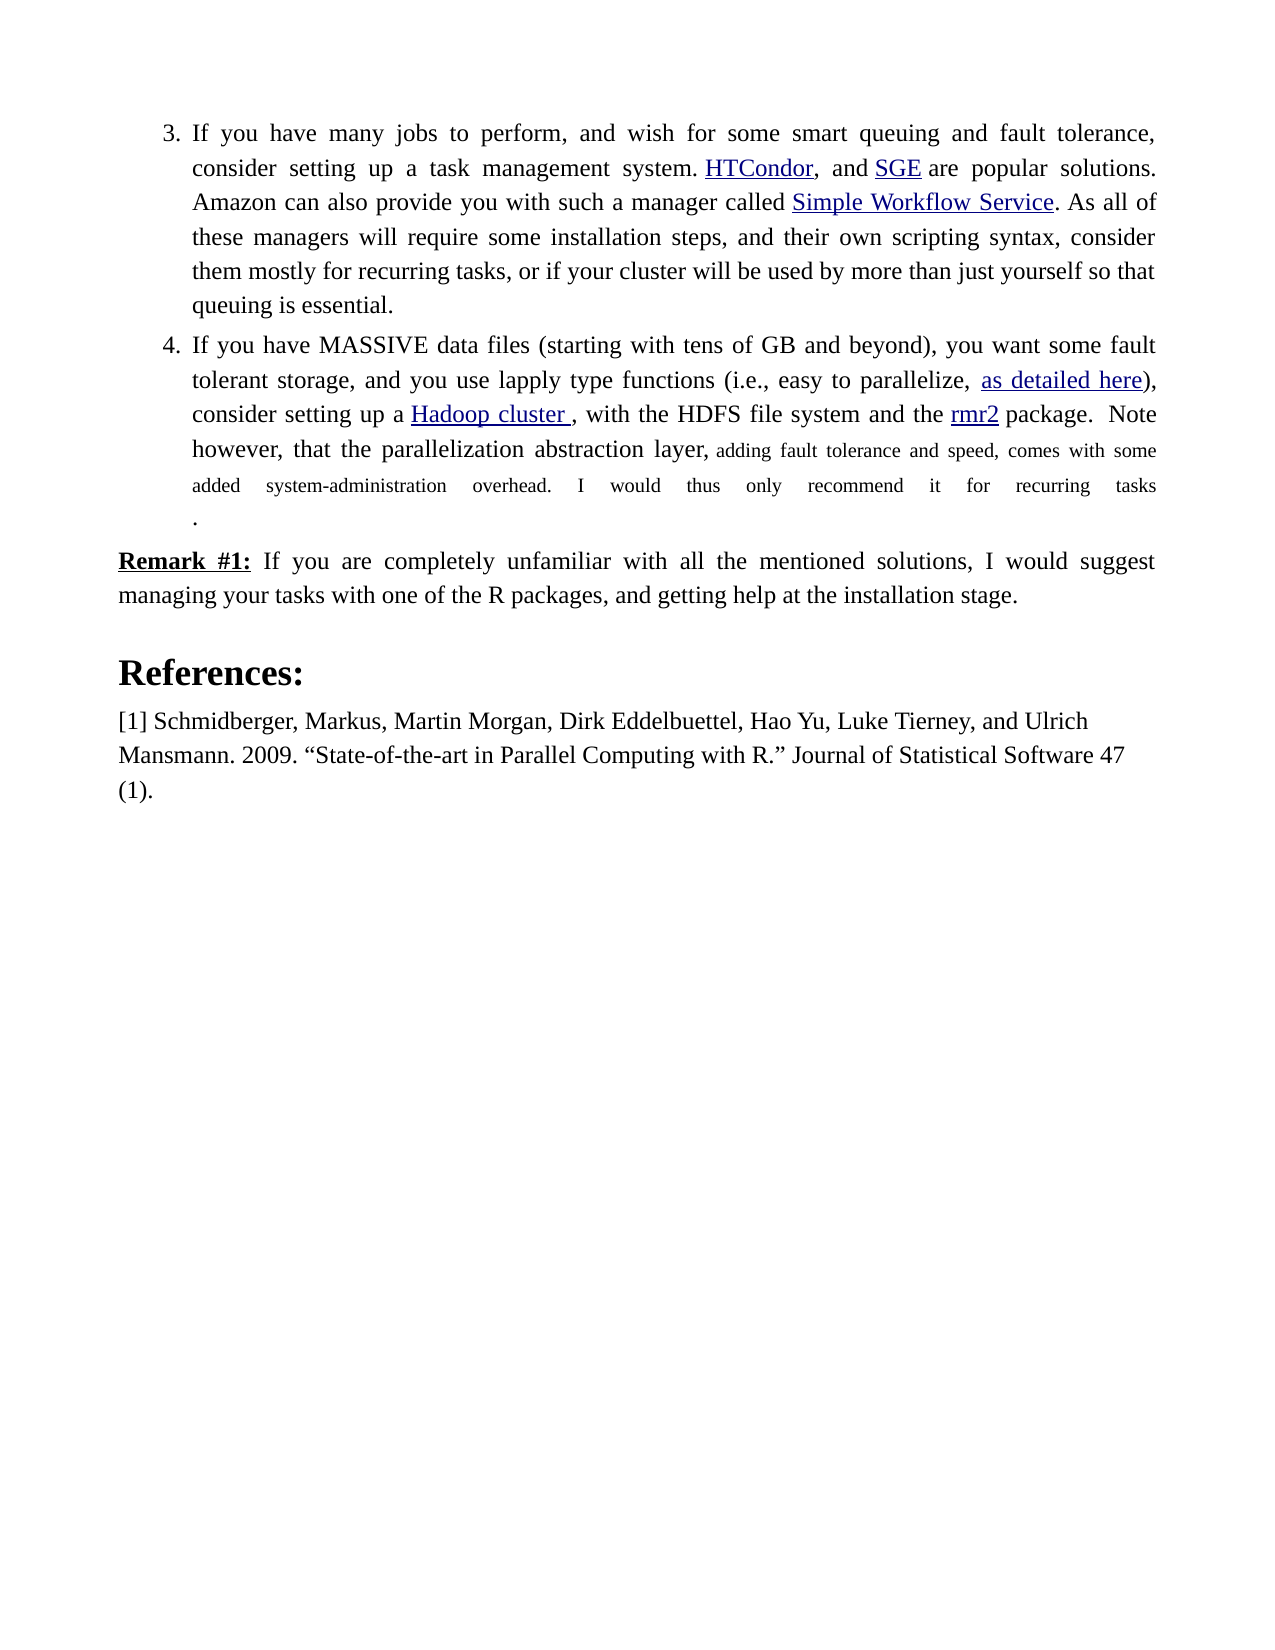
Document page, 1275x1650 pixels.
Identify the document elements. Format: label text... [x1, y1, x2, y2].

text Remark #1: If you are completely unfamiliar with all the mentioned solutions, I would suggest managing your tasks with one of the R packages, and getting help at the installation stage. [118, 546, 1157, 609]
subtitle References: [118, 650, 1157, 693]
list If you have MASSIVE data files (starting with tens of GB and beyond), you want some fault tolerant storage, and you use lapply type functions (i.e., easy to parallelize, as detailed here), consider setting up a Hadoop cluster , with the HDFS file system and the rmr2 package. Note however, that the parallelization abstraction layer, adding fault tolerance and speed, comes with some added system-administration overhead. I would thus only recommend it for recurring tasks . [162, 325, 1157, 531]
list If you have many jobs to perform, and wish for some smart queuing and fault tolerance, consider setting up a task management system. HTCondor, and SGE are popular solutions. Amazon can also provide you with such a manager called Simple Workflow Service. As all of these managers will require some installation steps, and their own scripting syntax, consider them mostly for recurring tasks, or if your cluster will be used by more than just yourself so that queuing is essential. [162, 118, 1157, 319]
text [1] Schmidberger, Markus, Martin Morgan, Dirk Eddelbuettel, Hao Yu, Luke Tierney, and Ulrich Mansmann. 2009. “State-of-the-art in Parallel Computing with R.” Journal of Statistical Software 47 (1). [118, 706, 1157, 803]
